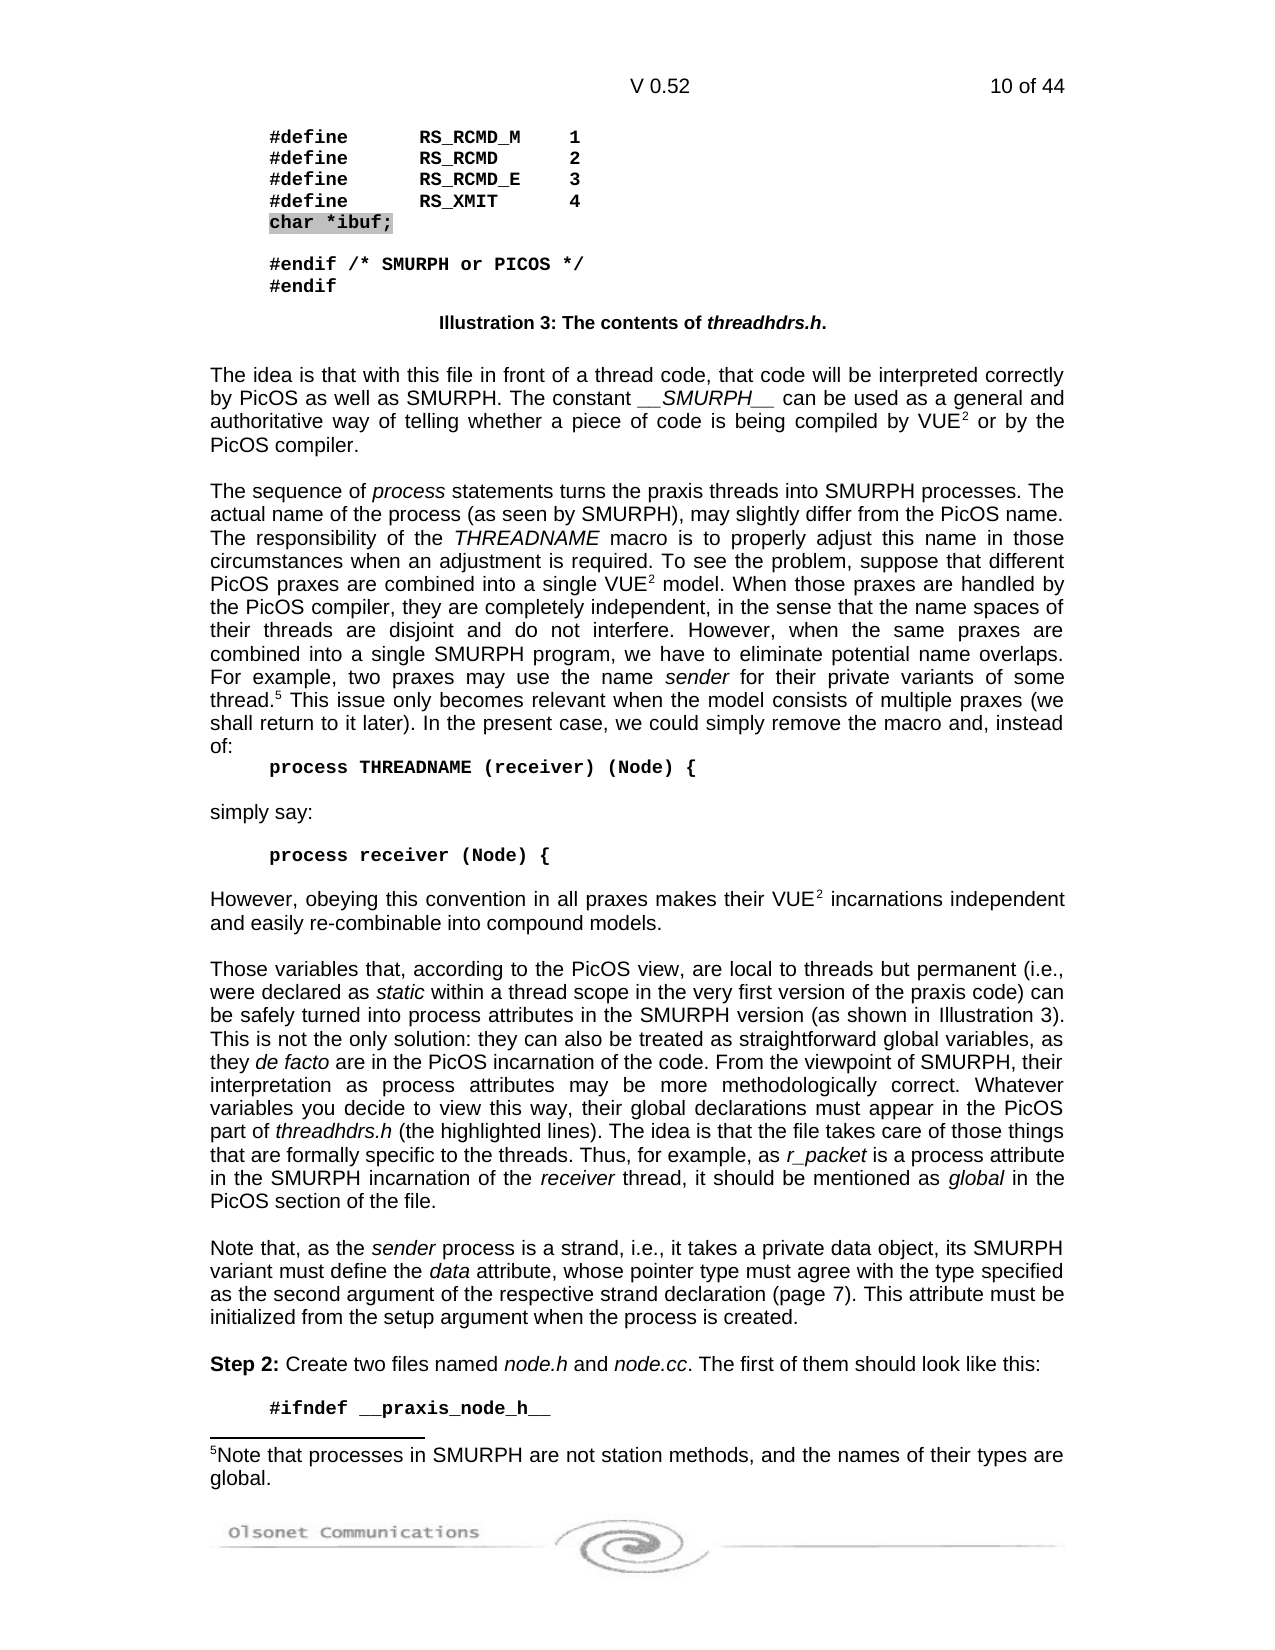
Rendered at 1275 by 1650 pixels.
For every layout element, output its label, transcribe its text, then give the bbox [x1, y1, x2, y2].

text #ifndef __praxis_node_h__ [269, 1399, 1065, 1420]
text Those variables that, according to the PicOS view, are local to threads but permanent (i.e., were declared as static within a thread scope in the very first version of the praxis code) can be safely turned into process attributes in the SMURPH version (as shown in Illustration 3). This is not the only solution: they can also be treated as straightforward global variables, as they de facto are in the PicOS incarnation of the code. From the viewpoint of SMURPH, their interpretation as process attributes may be more methodologically correct. Whatever variables you decide to view this way, their global declarations must appear in the PicOS part of threadhdrs.h (the highlighted lines). The idea is that the file takes care of those things that are formally specific to the threads. Thus, for example, as r_packet is a process attribute in the SMURPH incarnation of the receiver thread, it should be mentioned as global in the PicOS section of the file. [210, 957, 1065, 1213]
text process THREADNAME (receiver) (Node) { [269, 758, 1065, 779]
text char *ibuf; [269, 213, 1065, 234]
picture [210, 1504, 1065, 1596]
text #endif /* SMURPH or PICOS */ [269, 255, 1065, 276]
text simply say: [210, 801, 1065, 824]
text The sequence of process statements turns the praxis threads into SMURPH processes. The actual name of the process (as seen by SMURPH), may slightly differ from the PicOS name. The responsibility of the THREADNAME macro is to properly adjust this name in those circumstances when an adjustment is required. To see the problem, suppose that different PicOS praxes are combined into a single VUE2 model. When those praxes are handled by the PicOS compiler, they are completely independent, in the sense that the name spaces of their threads are disjoint and do not interfere. However, when the same praxes are combined into a single SMURPH program, we have to eliminate potential name overlaps. For example, two praxes may use the name sender for their private variants of some thread. This issue only becomes relevant when the model consists of multiple praxes (we shall return to it later). In the present case, we could simply remove the macro and, instead of: [210, 479, 1065, 758]
text process receiver (Node) { [269, 845, 1065, 867]
text #define RS_RCMD 2 [269, 149, 1065, 170]
text #define RS_RCMD_M 1 [269, 128, 1065, 149]
text [439, 333, 836, 356]
text Note that, as the sender process is a strand, i.e., it takes a private data object, its SMURPH variant must define the data attribute, whose pointer type must agree with the type specified as the second argument of the respective strand declaration (page 8). This attribute must be initialized from the setup argument when the process is created. [210, 1236, 1065, 1329]
text Note that processes in SMURPH are not station methods, and the names of their types are global. [210, 1444, 1065, 1490]
text #define RS_RCMD_E 3 [269, 170, 1065, 191]
text Illustration 3: The contents of threadhdrs.h. [439, 312, 836, 333]
text The idea is that with this file in front of a thread code, that code will be interpreted correctly by PicOS as well as SMURPH. The constant __SMURPH__ can be used as a general and authoritative way of telling whether a piece of code is being compiled by VUE2 or by the PicOS compiler. [210, 363, 1065, 456]
text However, obeying this convention in all praxes makes their VUE2 incarnations independent and easily re-combinable into compound models. [210, 888, 1065, 934]
text #endif [269, 276, 1065, 312]
text #define RS_XMIT 4 [269, 191, 1065, 213]
text Step 2: Create two files named node.h and node.cc. The first of them should look like this: [210, 1352, 1065, 1376]
